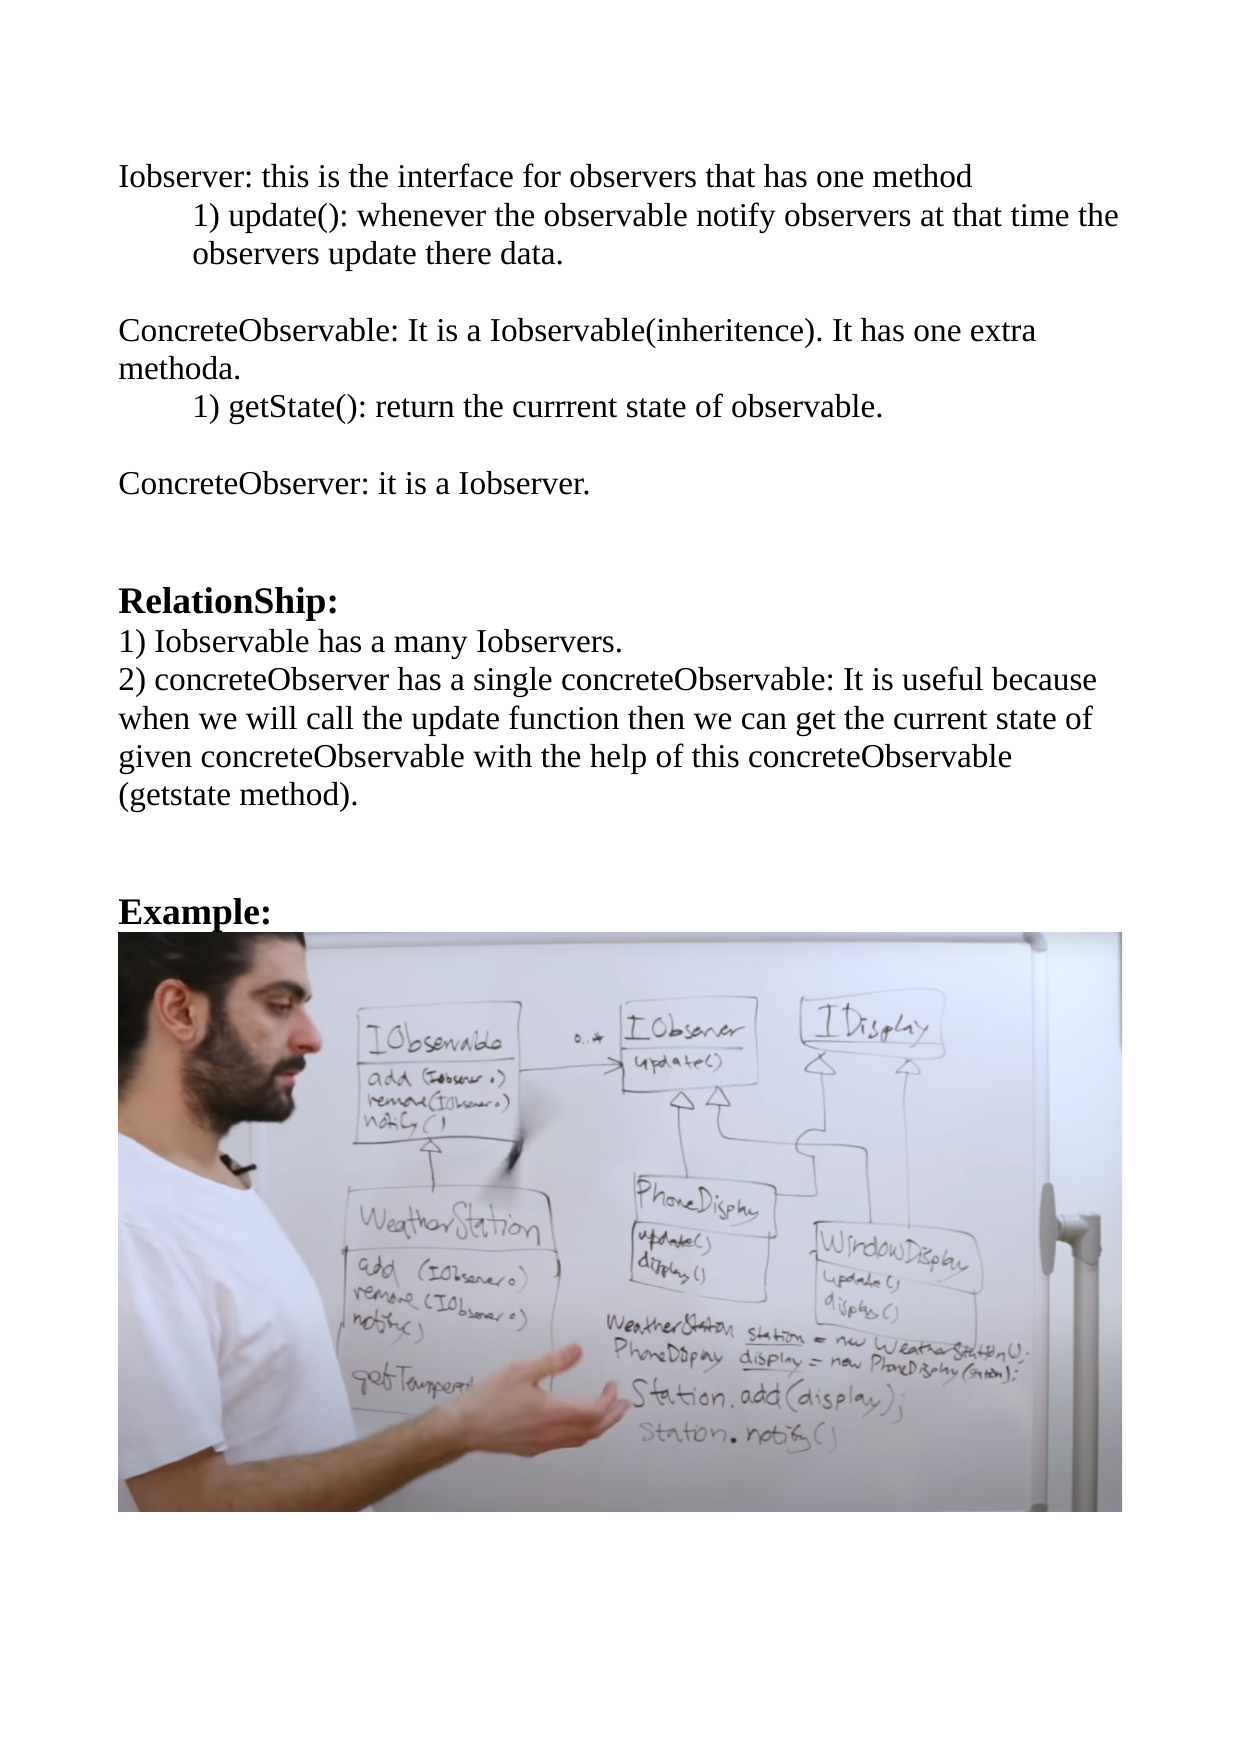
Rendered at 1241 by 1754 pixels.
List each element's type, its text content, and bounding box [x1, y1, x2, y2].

text ConcreteObserver: it is a Iobserver. [118, 463, 1122, 501]
text ConcreteObservable: It is a Iobservable(inheritence). It has one extra methoda. [118, 310, 1122, 386]
text Iobserver: this is the interface for observers that has one method [118, 156, 1122, 195]
text 1) getState(): return the currrent state of observable. [118, 386, 1122, 425]
text RelationShip: [118, 578, 1122, 621]
text 1) Iobservable has a many Iobservers. [118, 621, 1122, 659]
picture [118, 932, 1123, 1512]
text 1) update(): whenever the observable notify observers at that time the observers update there data. [118, 195, 1122, 271]
text Example: [118, 889, 1122, 932]
text 2) concreteObserver has a single concreteObservable: It is useful because when we will call the update function then we can get the current state of given concreteObservable with the help of this concreteObservable (getstate method). [118, 659, 1122, 813]
